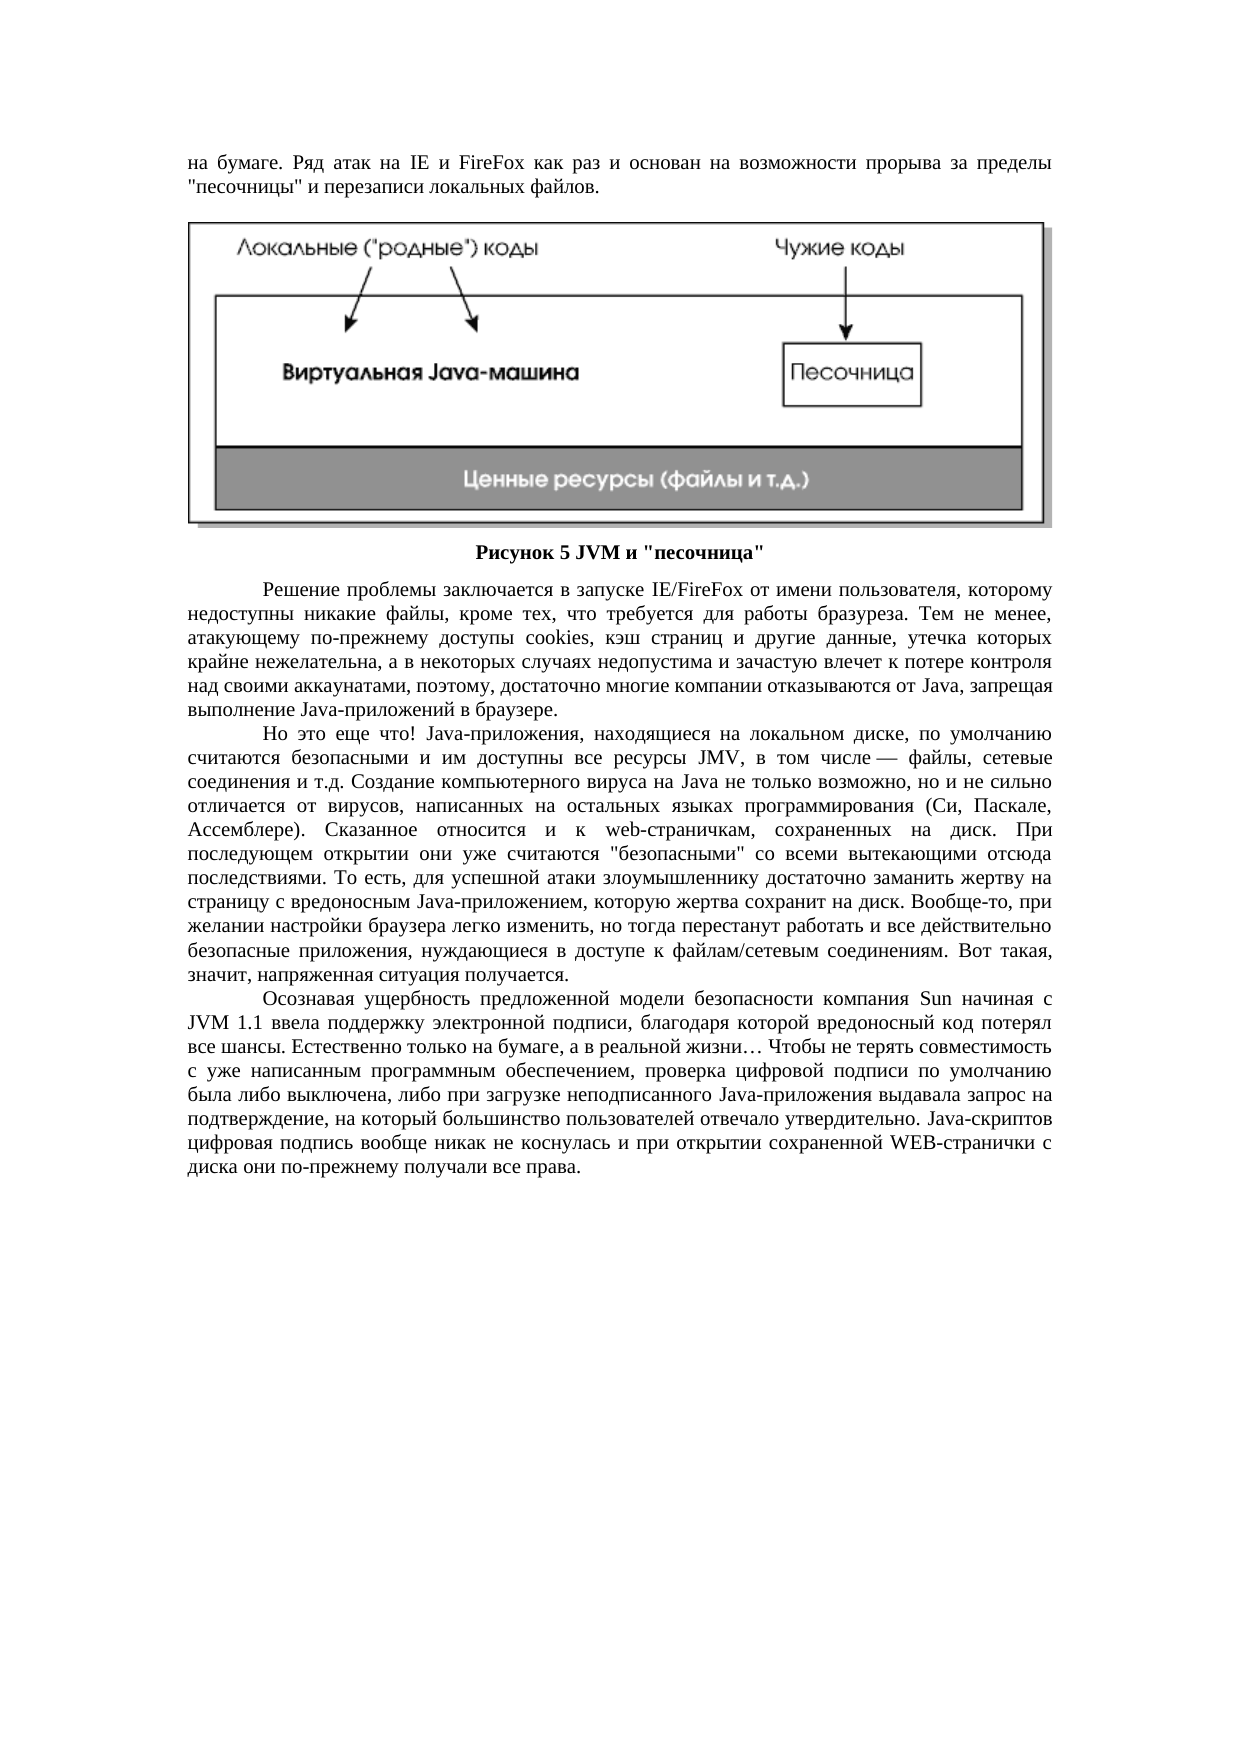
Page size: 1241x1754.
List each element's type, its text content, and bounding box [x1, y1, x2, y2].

text Осознавая ущербность предложенной модели безопасности компания Sun начиная с JVM 1.1 ввела поддержку электронной подписи, благодаря которой вредоносный код потерял все шансы. Естественно только на бумаге, а в реальной жизни… Чтобы не терять совместимость с уже написанным программным обеспечением, проверка цифровой подписи по умолчанию была либо выключена, либо при загрузке неподписанного Java-приложения выдавала запрос на подтверждение, на который большинство пользователей отвечало утвердительно. Java-скриптов цифровая подпись вообще никак не коснулась и при открытии сохраненной WEB-странички с диска они по-прежнему получали все права. [187, 986, 1053, 1178]
text на бумаге. Ряд атак на IE и FireFox как раз и основан на возможности прорыва за пределы "песочницы" и перезаписи локальных файлов. [187, 150, 1053, 198]
text Решение проблемы заключается в запуске IE/FireFox от имени пользователя, которому недоступны никакие файлы, кроме тех, что требуется для работы бразуреза. Тем не менее, атакующему по-прежнему доступы cookies, кэш страниц и другие данные, утечка которых крайне нежелательна, а в некоторых случаях недопустима и зачастую влечет к потере контроля над своими аккаунатами, поэтому, достаточно многие компании отказываются от Java, запрещая выполнение Java-приложений в браузере. [187, 577, 1053, 721]
picture [188, 222, 1053, 528]
text Рисунок 5 JVM и "песочница" [187, 540, 1053, 564]
text Но это еще что! Java-приложения, находящиеся на локальном диске, по умолчанию считаются безопасными и им доступны все ресурсы JMV, в том числе — файлы, сетевые соединения и т.д. Создание компьютерного вируса на Java не только возможно, но и не сильно отличается от вирусов, написанных на остальных языках программирования (Си, Паскале, Ассемблере). Сказанное относится и к web-страничкам, сохраненных на диск. При последующем открытии они уже считаются "безопасными" со всеми вытекающими отсюда последствиями. То есть, для успешной атаки злоумышленнику достаточно заманить жертву на страницу с вредоносным Java-приложением, которую жертва сохранит на диск. Вообще-то, при желании настройки браузера легко изменить, но тогда перестанут работать и все действительно безопасные приложения, нуждающиеся в доступе к файлам/сетевым соединениям. Вот такая, значит, напряженная ситуация получается. [187, 721, 1053, 986]
